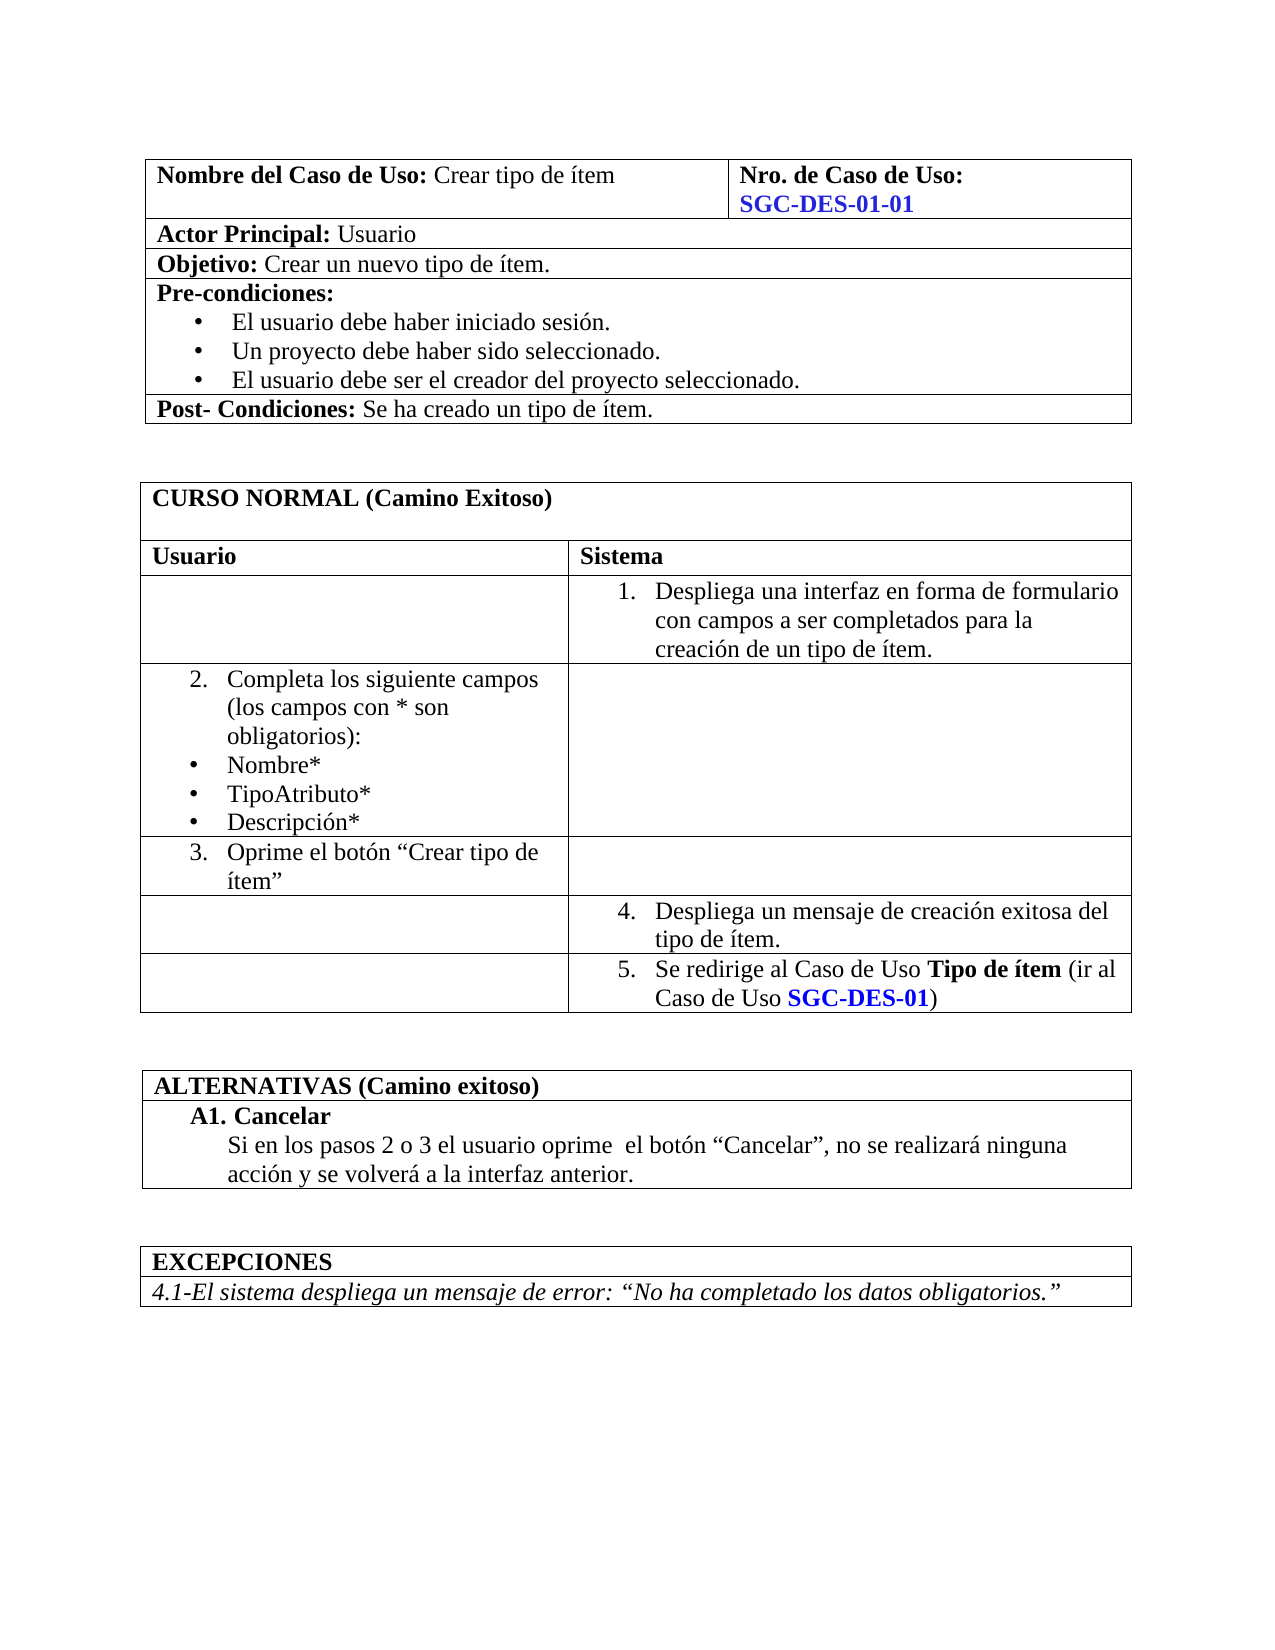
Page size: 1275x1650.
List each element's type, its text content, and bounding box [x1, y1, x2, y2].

table_cell Cancelar Si en los pasos 2 o 3 el usuario oprime el botón “Cancelar”, no se realizará ninguna acción y se volverá a la interfaz anterior. [143, 1101, 1131, 1187]
table_cell Pre-condiciones: El usuario debe haber iniciado sesión. Un proyecto debe haber sido seleccionado. El usuario debe ser el creador del proyecto seleccionado. [146, 279, 1131, 393]
table_cell Completa los siguiente campos (los campos con * son obligatorios): Nombre* TipoAtributo* Descripción* [141, 664, 568, 836]
table_cell [141, 896, 568, 953]
table_cell Sistema [569, 541, 1131, 575]
table_header EXCEPCIONES [141, 1247, 1131, 1276]
table_cell 4.1-El sistema despliega un mensaje de error: “No ha completado los datos obligatorios.” [141, 1277, 1131, 1306]
table_header Nro. de Caso de Uso: SGC-DES-01-01 [729, 160, 1131, 218]
table_cell Despliega un mensaje de creación exitosa del tipo de ítem. [569, 896, 1131, 953]
table_header ALTERNATIVAS (Camino exitoso) [143, 1071, 1131, 1100]
table_cell [141, 954, 568, 1012]
table_cell Usuario [141, 541, 568, 575]
table_cell Post- Condiciones: Se ha creado un tipo de ítem. [146, 395, 1131, 423]
table_header CURSO NORMAL (Camino Exitoso) [141, 483, 1131, 540]
table_cell [569, 837, 1131, 895]
table_cell Oprime el botón “Crear tipo de ítem” [141, 837, 568, 895]
table_cell [141, 576, 568, 663]
table_cell Objetivo: Crear un nuevo tipo de ítem. [146, 249, 1131, 277]
table_header Nombre del Caso de Uso: Crear tipo de ítem [146, 160, 728, 218]
table_cell Actor Principal: Usuario [146, 219, 1131, 248]
table_cell Despliega una interfaz en forma de formulario con campos a ser completados para la creación de un tipo de ítem. [569, 576, 1131, 663]
table_cell Se redirige al Caso de Uso Tipo de ítem (ir al Caso de Uso SGC-DES-01) [569, 954, 1131, 1012]
table_cell [569, 664, 1131, 836]
